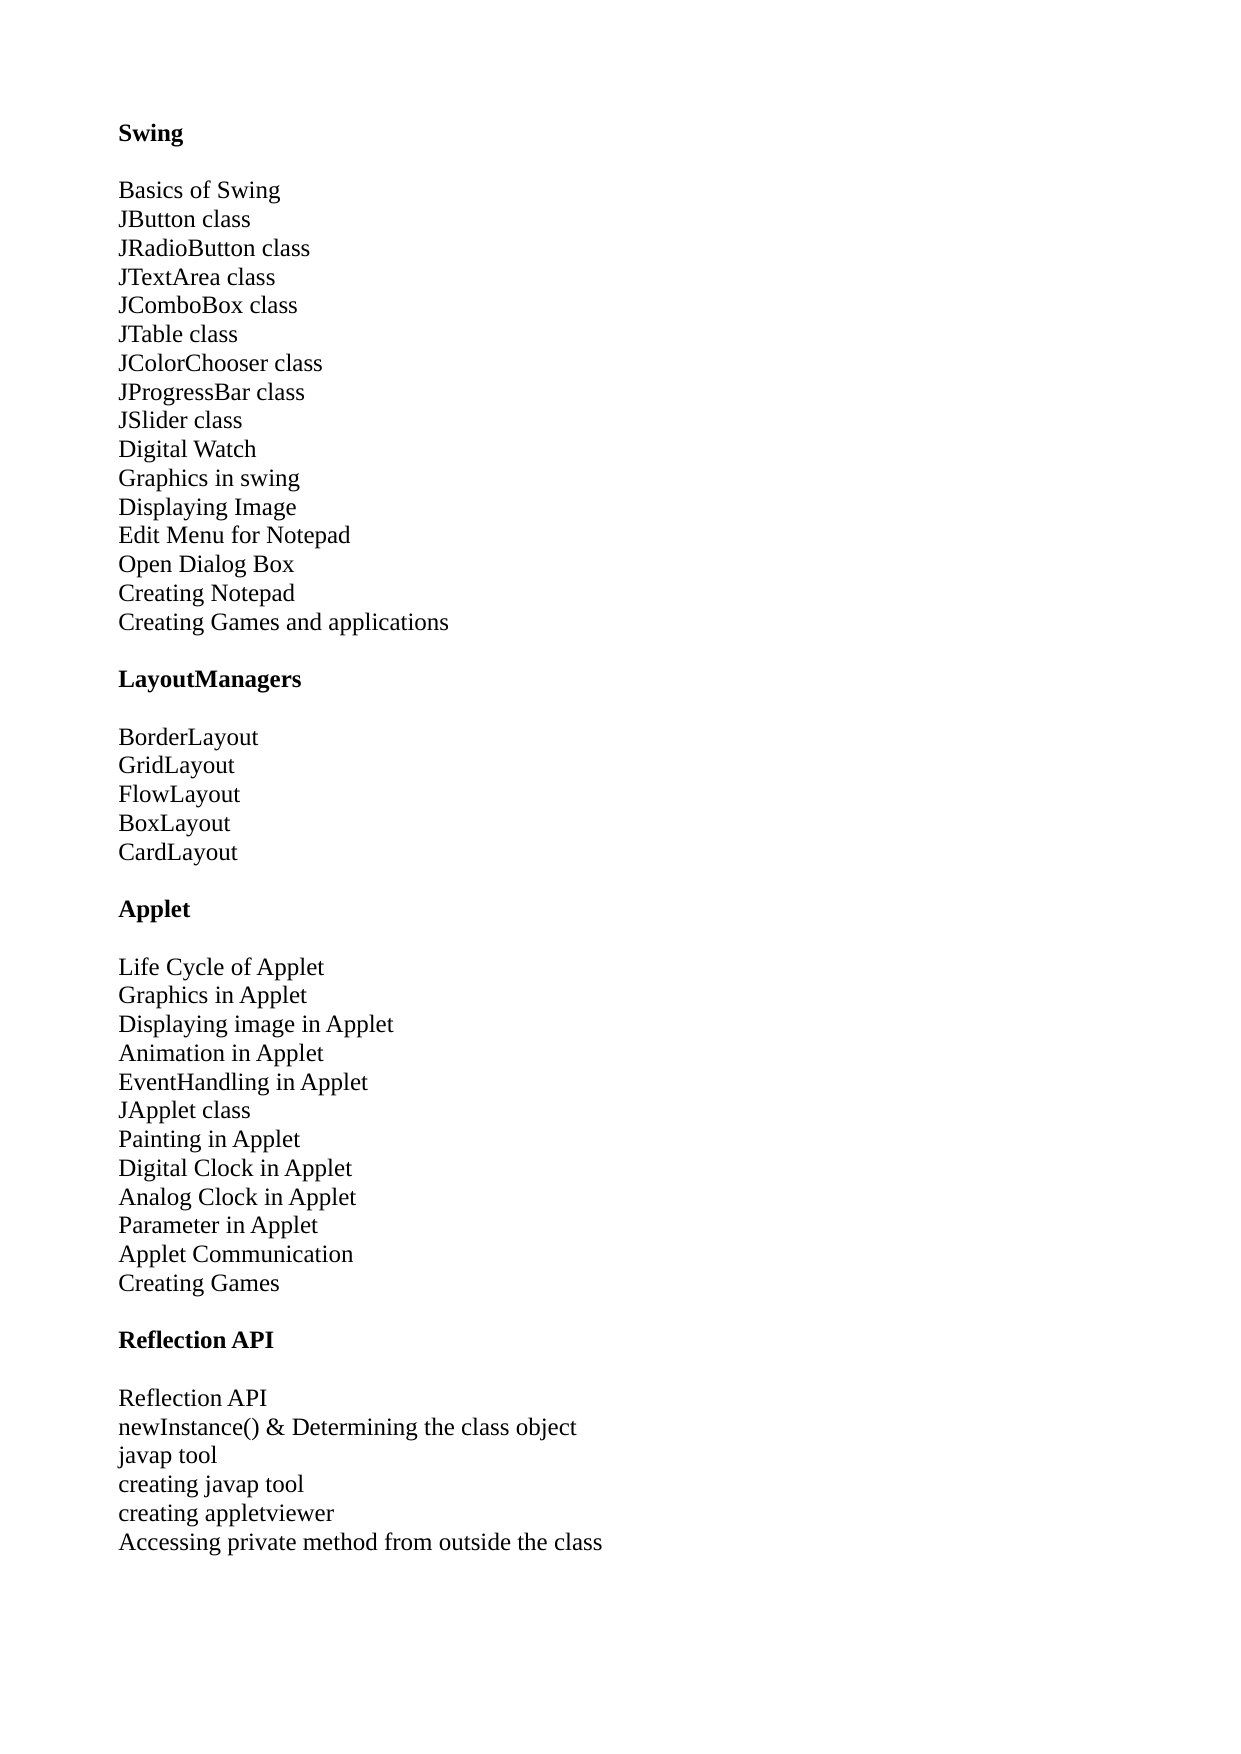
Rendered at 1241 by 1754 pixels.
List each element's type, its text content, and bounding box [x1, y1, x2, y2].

text JProgressBar class [118, 377, 1122, 406]
text Applet [118, 894, 1122, 923]
text BoxLayout [118, 808, 1122, 837]
text Edit Menu for Notepad [118, 521, 1122, 549]
text JRadioButton class [118, 233, 1122, 262]
text creating javap tool [118, 1469, 1122, 1498]
text Life Cycle of Applet [118, 952, 1122, 981]
text EventHandling in Applet [118, 1067, 1122, 1096]
text JButton class [118, 204, 1122, 233]
text Creating Notepad [118, 578, 1122, 607]
text Applet Communication [118, 1239, 1122, 1268]
text Displaying Image [118, 492, 1122, 521]
text Reflection API [118, 1326, 1122, 1354]
text BorderLayout [118, 722, 1122, 751]
text Digital Clock in Applet [118, 1153, 1122, 1182]
text Analog Clock in Applet [118, 1182, 1122, 1211]
text Painting in Applet [118, 1124, 1122, 1153]
text JSlider class [118, 406, 1122, 434]
text Graphics in swing [118, 463, 1122, 492]
text JTable class [118, 319, 1122, 348]
text Parameter in Applet [118, 1211, 1122, 1239]
text Animation in Applet [118, 1038, 1122, 1067]
text Creating Games and applications [118, 607, 1122, 636]
text JApplet class [118, 1096, 1122, 1124]
text newInstance() & Determining the class object [118, 1412, 1122, 1441]
text Accessing private method from outside the class [118, 1527, 1122, 1556]
text JTextArea class [118, 262, 1122, 291]
text Graphics in Applet [118, 981, 1122, 1009]
text Open Dialog Box [118, 549, 1122, 578]
text javap tool [118, 1441, 1122, 1469]
text Digital Watch [118, 434, 1122, 463]
text FlowLayout [118, 779, 1122, 808]
text JColorChooser class [118, 348, 1122, 377]
text CardLayout [118, 837, 1122, 866]
text creating appletviewer [118, 1498, 1122, 1527]
text LayoutManagers [118, 664, 1122, 693]
text Reflection API [118, 1383, 1122, 1412]
text JComboBox class [118, 291, 1122, 319]
text Creating Games [118, 1268, 1122, 1297]
text Swing [118, 118, 1122, 147]
text Displaying image in Applet [118, 1009, 1122, 1038]
text Basics of Swing [118, 176, 1122, 204]
text GridLayout [118, 751, 1122, 779]
